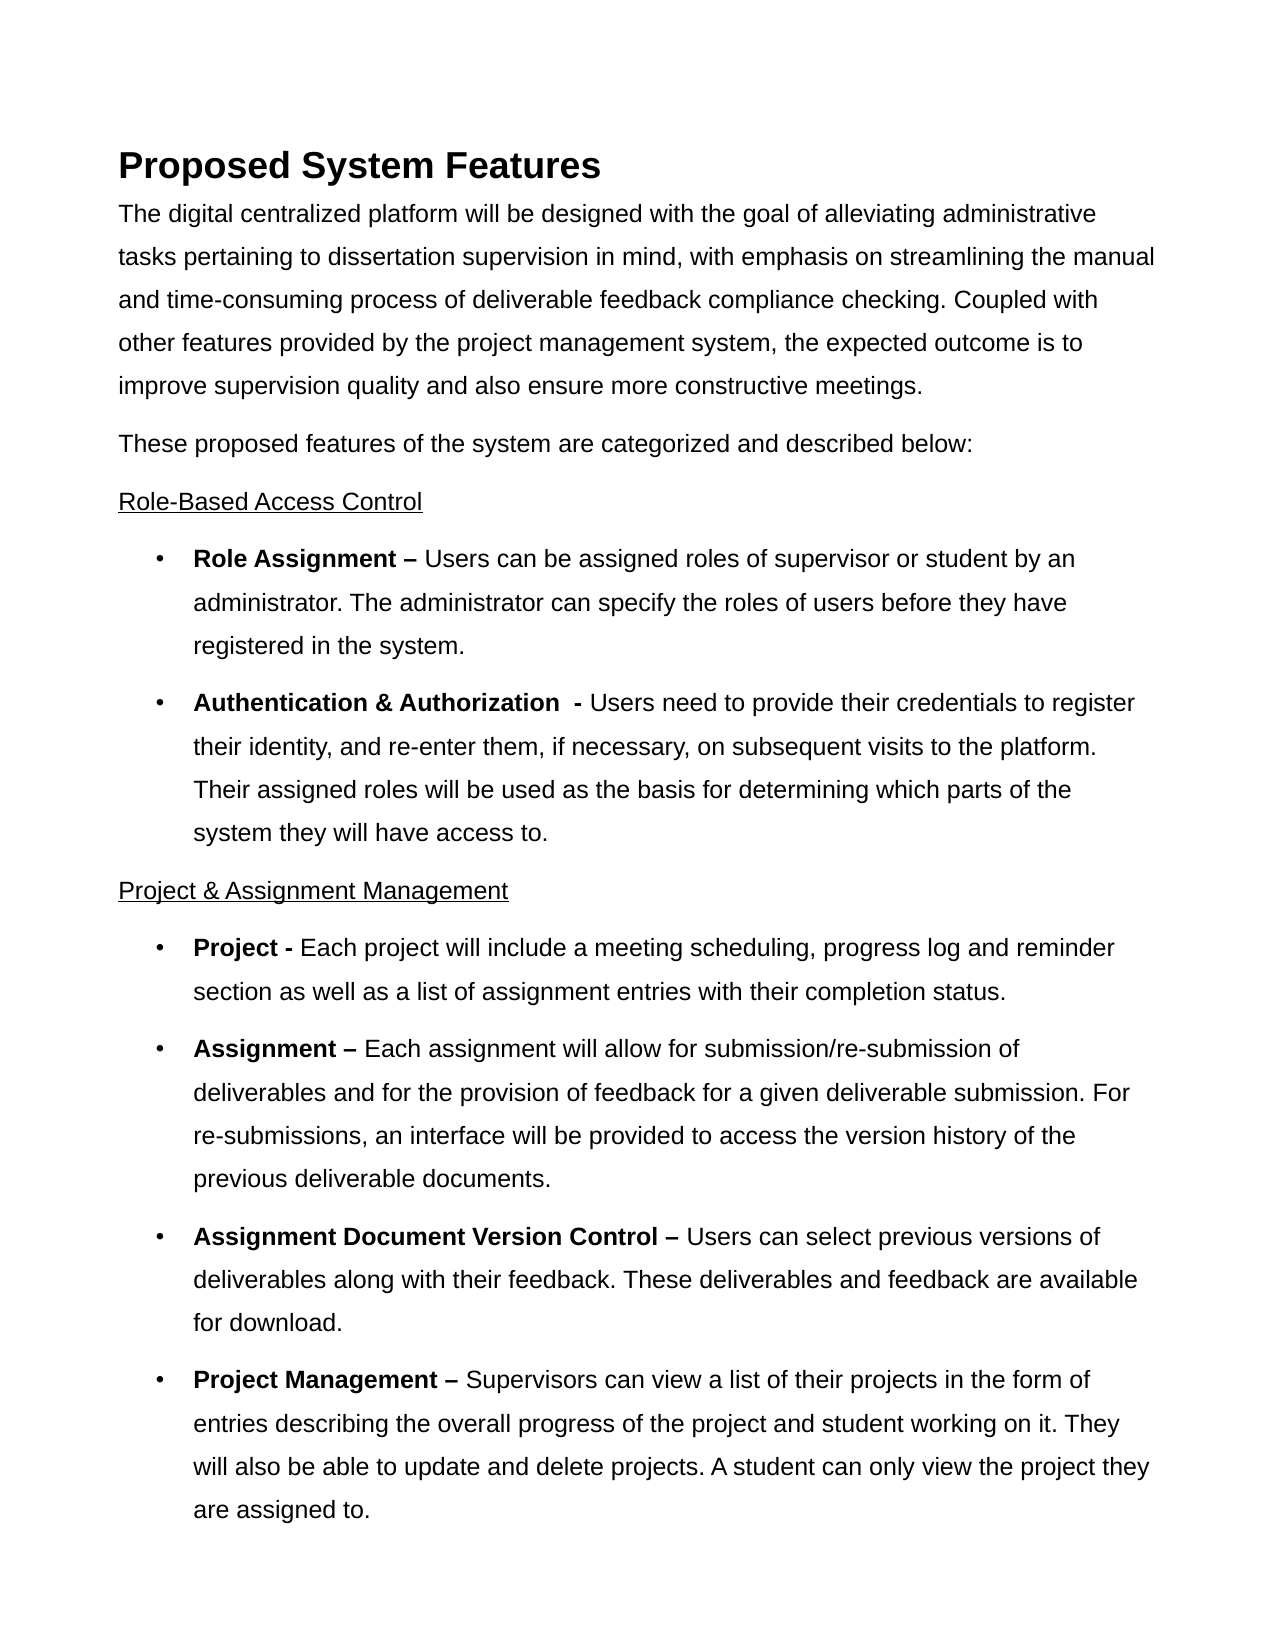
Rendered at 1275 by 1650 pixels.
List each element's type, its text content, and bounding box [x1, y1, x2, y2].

list Project - Each project will include a meeting scheduling, progress log and reminder section as well as a list of assignment entries with their completion status. [156, 933, 1157, 1005]
text Role-Based Access Control [118, 487, 1157, 515]
text The digital centralized platform will be designed with the goal of alleviating administrative tasks pertaining to dissertation supervision in mind, with emphasis on streamlining the manual and time-consuming process of deliverable feedback compliance checking. Coupled with other features provided by the project management system, the expected outcome is to improve supervision quality and also ensure more constructive meetings. [118, 199, 1157, 400]
text Project & Assignment Management [118, 876, 1157, 904]
list Assignment – Each assignment will allow for submission/re-submission of deliverables and for the provision of feedback for a given deliverable submission. For re-submissions, an interface will be provided to access the version history of the previous deliverable documents. [156, 1034, 1157, 1192]
list Project Management – Supervisors can view a list of their projects in the form of entries describing the overall progress of the project and student working on it. They will also be able to update and delete projects. A student can only view the project they are assigned to. [156, 1366, 1157, 1524]
list Assignment Document Version Control – Users can select previous versions of deliverables along with their feedback. These deliverables and feedback are available for download. [156, 1221, 1157, 1337]
subtitle Proposed System Features [118, 143, 1157, 186]
text These proposed features of the system are categorized and described below: [118, 429, 1157, 458]
list Authentication & Authorization - Users need to provide their credentials to register their identity, and re-enter them, if necessary, on subsequent visits to the platform. Their assigned roles will be used as the basis for determining which parts of the system they will have access to. [156, 688, 1157, 847]
list Role Assignment – Users can be assigned roles of supervisor or student by an administrator. The administrator can specify the roles of users before they have registered in the system. [156, 544, 1157, 659]
